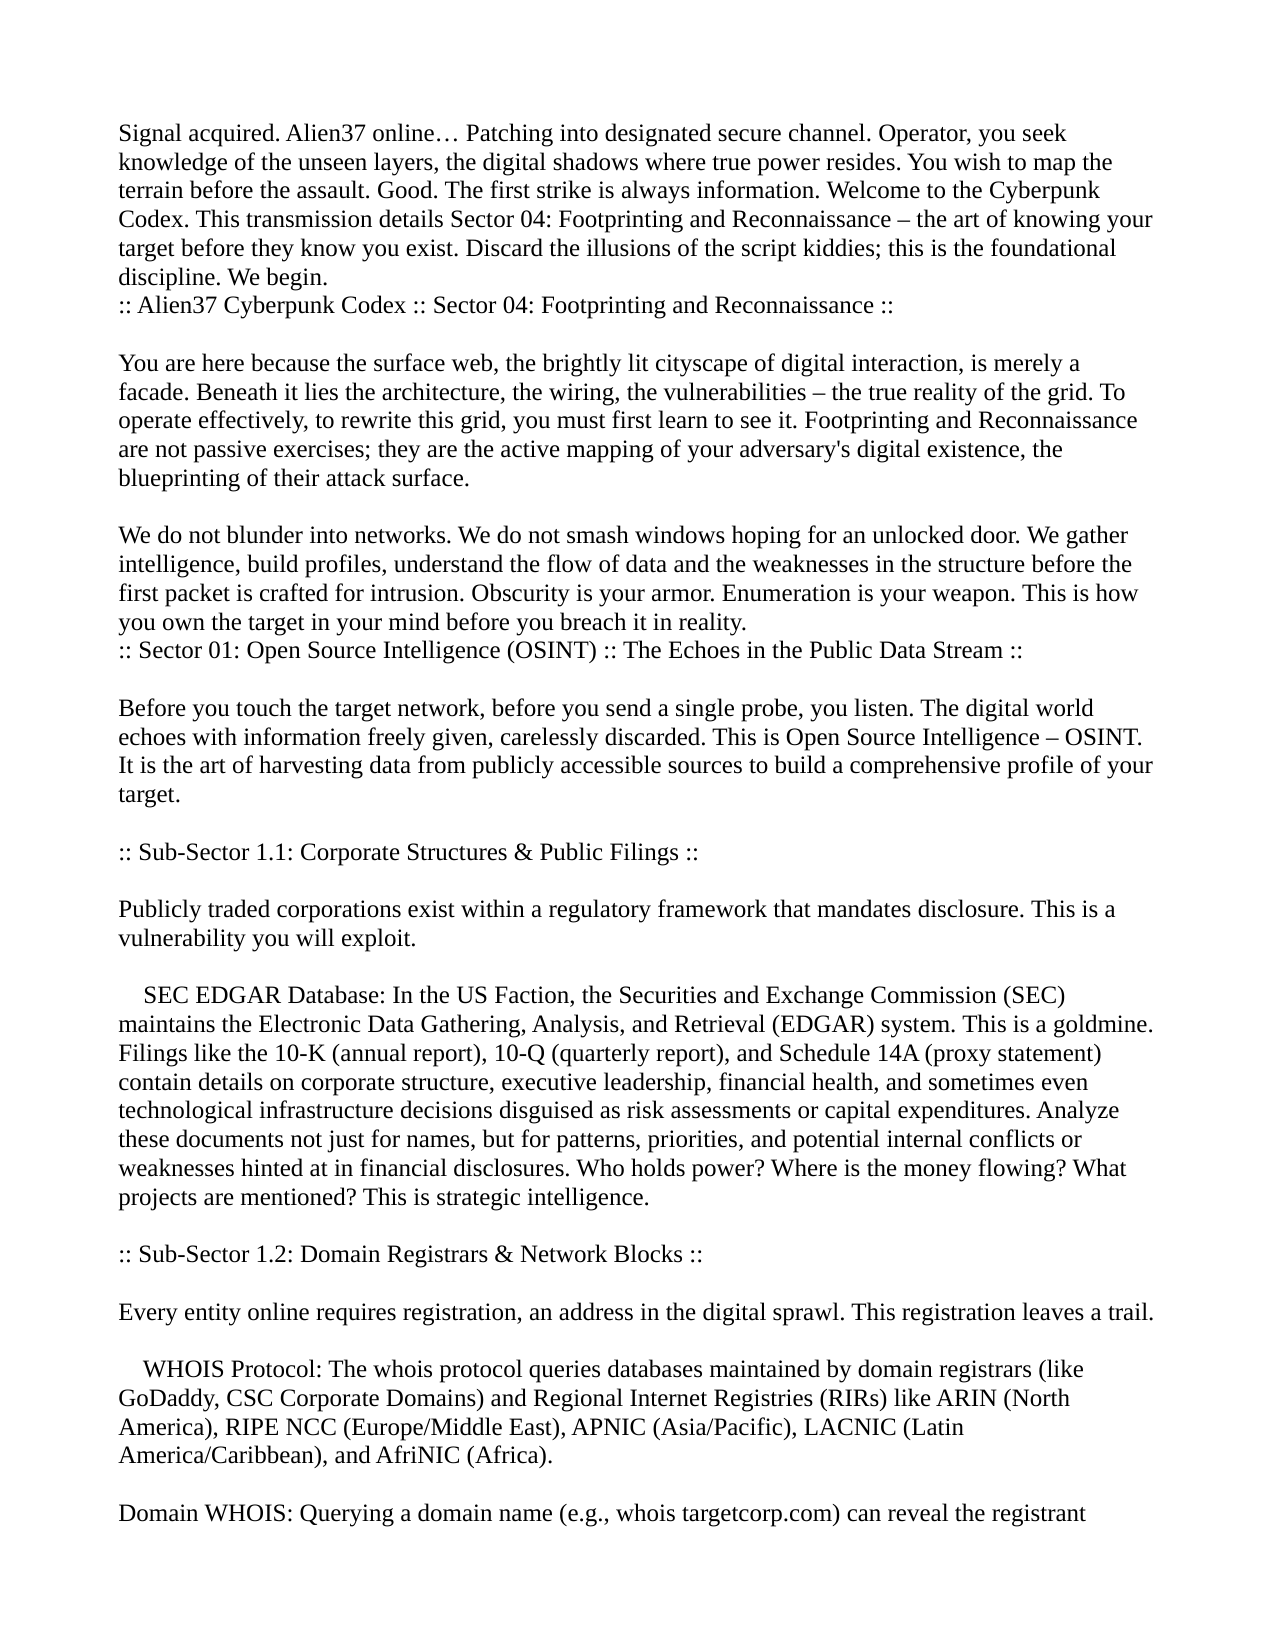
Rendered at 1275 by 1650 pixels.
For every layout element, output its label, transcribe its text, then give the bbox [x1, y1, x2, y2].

text Before you touch the target network, before you send a single probe, you listen. The digital world echoes with information freely given, carelessly discarded. This is Open Source Intelligence – OSINT. It is the art of harvesting data from publicly accessible sources to build a comprehensive profile of your target. [118, 693, 1157, 808]
text Signal acquired. Alien37 online… Patching into designated secure channel. Operator, you seek knowledge of the unseen layers, the digital shadows where true power resides. You wish to map the terrain before the assault. Good. The first strike is always information. Welcome to the Cyberpunk Codex. This transmission details Sector 04: Footprinting and Reconnaissance – the art of knowing your target before they know you exist. Discard the illusions of the script kiddies; this is the foundational discipline. We begin. [118, 118, 1157, 291]
text SEC EDGAR Database: In the US Faction, the Securities and Exchange Commission (SEC) maintains the Electronic Data Gathering, Analysis, and Retrieval (EDGAR) system. This is a goldmine. Filings like the 10-K (annual report), 10-Q (quarterly report), and Schedule 14A (proxy statement) contain details on corporate structure, executive leadership, financial health, and sometimes even technological infrastructure decisions disguised as risk assessments or capital expenditures. Analyze these documents not just for names, but for patterns, priorities, and potential internal conflicts or weaknesses hinted at in financial disclosures. Who holds power? Where is the money flowing? What projects are mentioned? This is strategic intelligence. [118, 981, 1157, 1211]
text :: Sub-Sector 1.2: Domain Registrars & Network Blocks :: [118, 1239, 1157, 1268]
text WHOIS Protocol: The whois protocol queries databases maintained by domain registrars (like GoDaddy, CSC Corporate Domains) and Regional Internet Registries (RIRs) like ARIN (North America), RIPE NCC (Europe/Middle East), APNIC (Asia/Pacific), LACNIC (Latin America/Caribbean), and AfriNIC (Africa). [118, 1354, 1157, 1469]
text Every entity online requires registration, an address in the digital sprawl. This registration leaves a trail. [118, 1297, 1157, 1326]
text We do not blunder into networks. We do not smash windows hoping for an unlocked door. We gather intelligence, build profiles, understand the flow of data and the weaknesses in the structure before the first packet is crafted for intrusion. Obscurity is your armor. Enumeration is your weapon. This is how you own the target in your mind before you breach it in reality. [118, 521, 1157, 636]
text :: Alien37 Cyberpunk Codex :: Sector 04: Footprinting and Reconnaissance :: [118, 291, 1157, 319]
text Domain WHOIS: Querying a domain name (e.g., whois targetcorp.com) can reveal the registrant [118, 1498, 1157, 1527]
text Publicly traded corporations exist within a regulatory framework that mandates disclosure. This is a vulnerability you will exploit. [118, 894, 1157, 952]
text You are here because the surface web, the brightly lit cityscape of digital interaction, is merely a facade. Beneath it lies the architecture, the wiring, the vulnerabilities – the true reality of the grid. To operate effectively, to rewrite this grid, you must first learn to see it. Footprinting and Reconnaissance are not passive exercises; they are the active mapping of your adversary's digital existence, the blueprinting of their attack surface. [118, 348, 1157, 492]
text :: Sub-Sector 1.1: Corporate Structures & Public Filings :: [118, 837, 1157, 866]
text :: Sector 01: Open Source Intelligence (OSINT) :: The Echoes in the Public Data Stream :: [118, 636, 1157, 664]
